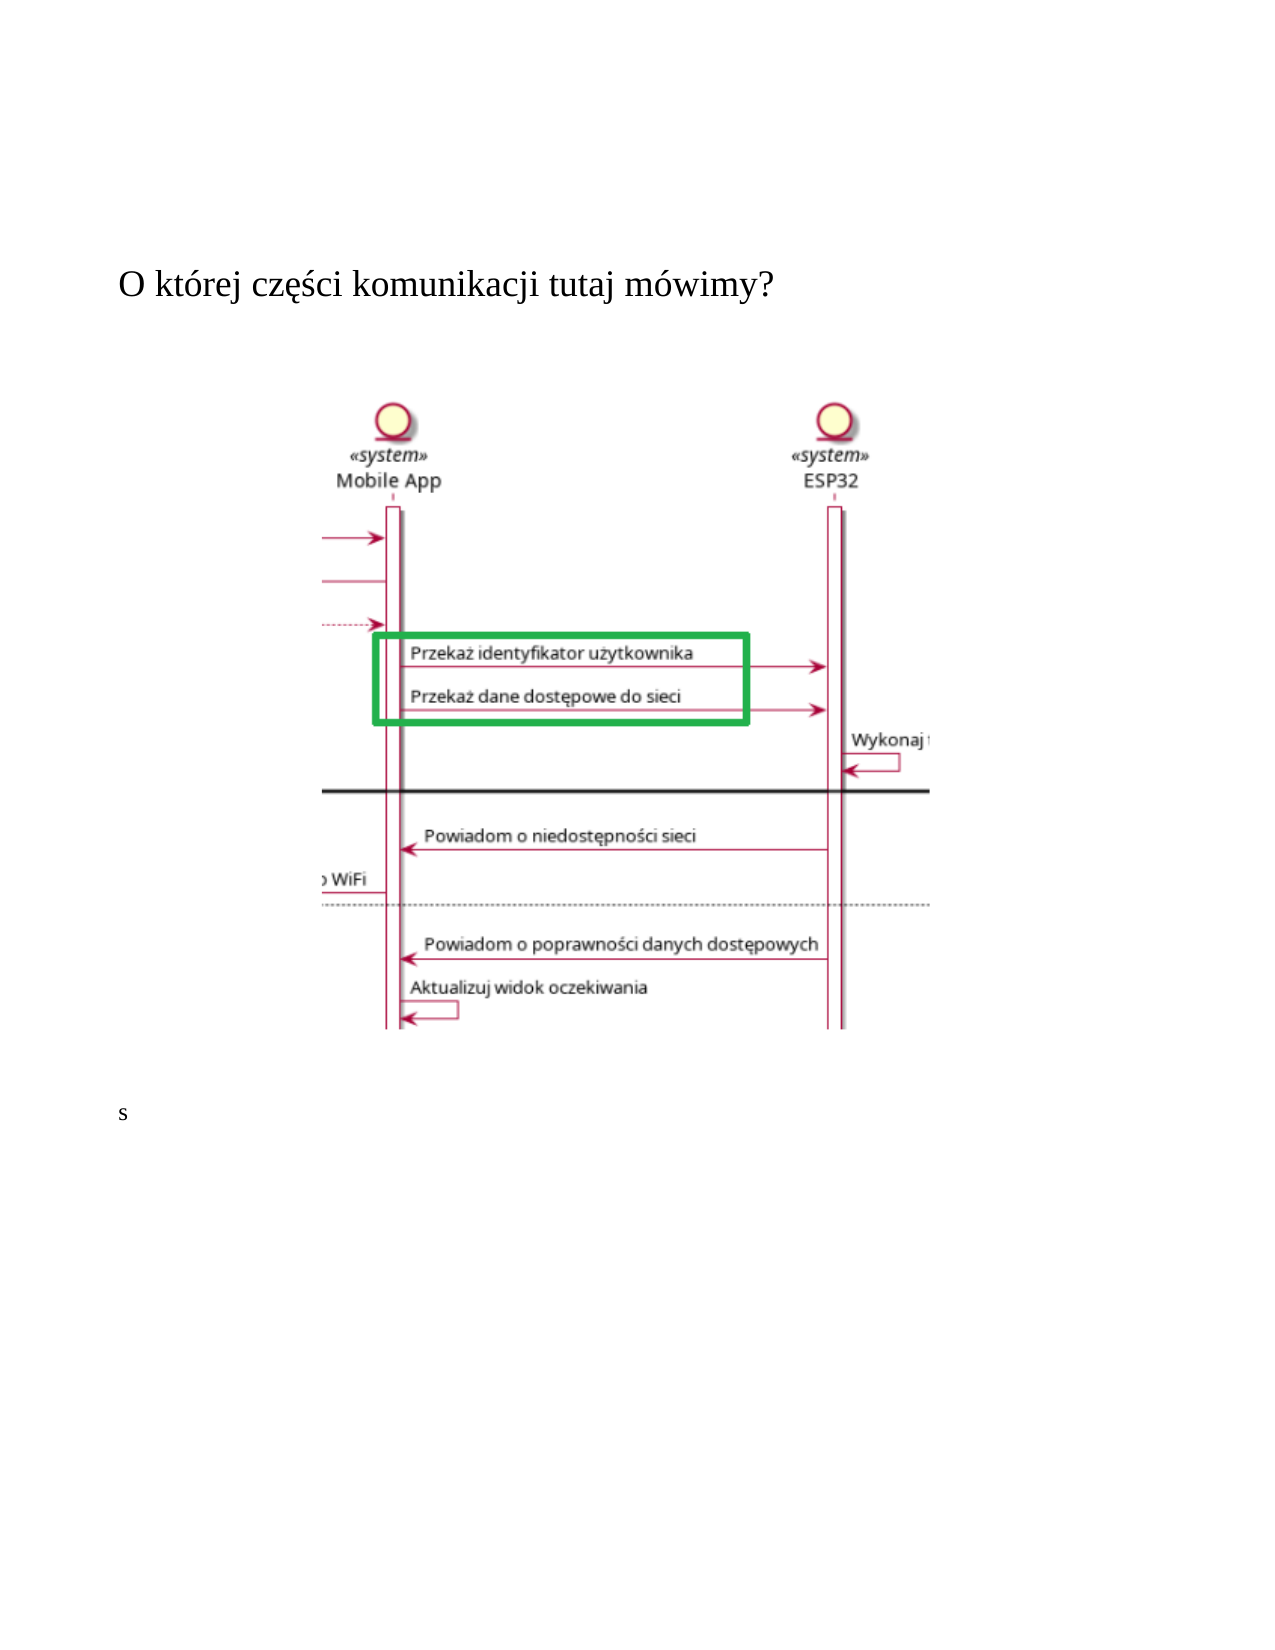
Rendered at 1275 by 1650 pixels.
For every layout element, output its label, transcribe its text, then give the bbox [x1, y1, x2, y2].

text O której części komunikacji tutaj mówimy? [118, 262, 1157, 305]
picture [321, 391, 954, 1068]
text s [118, 1097, 1157, 1125]
